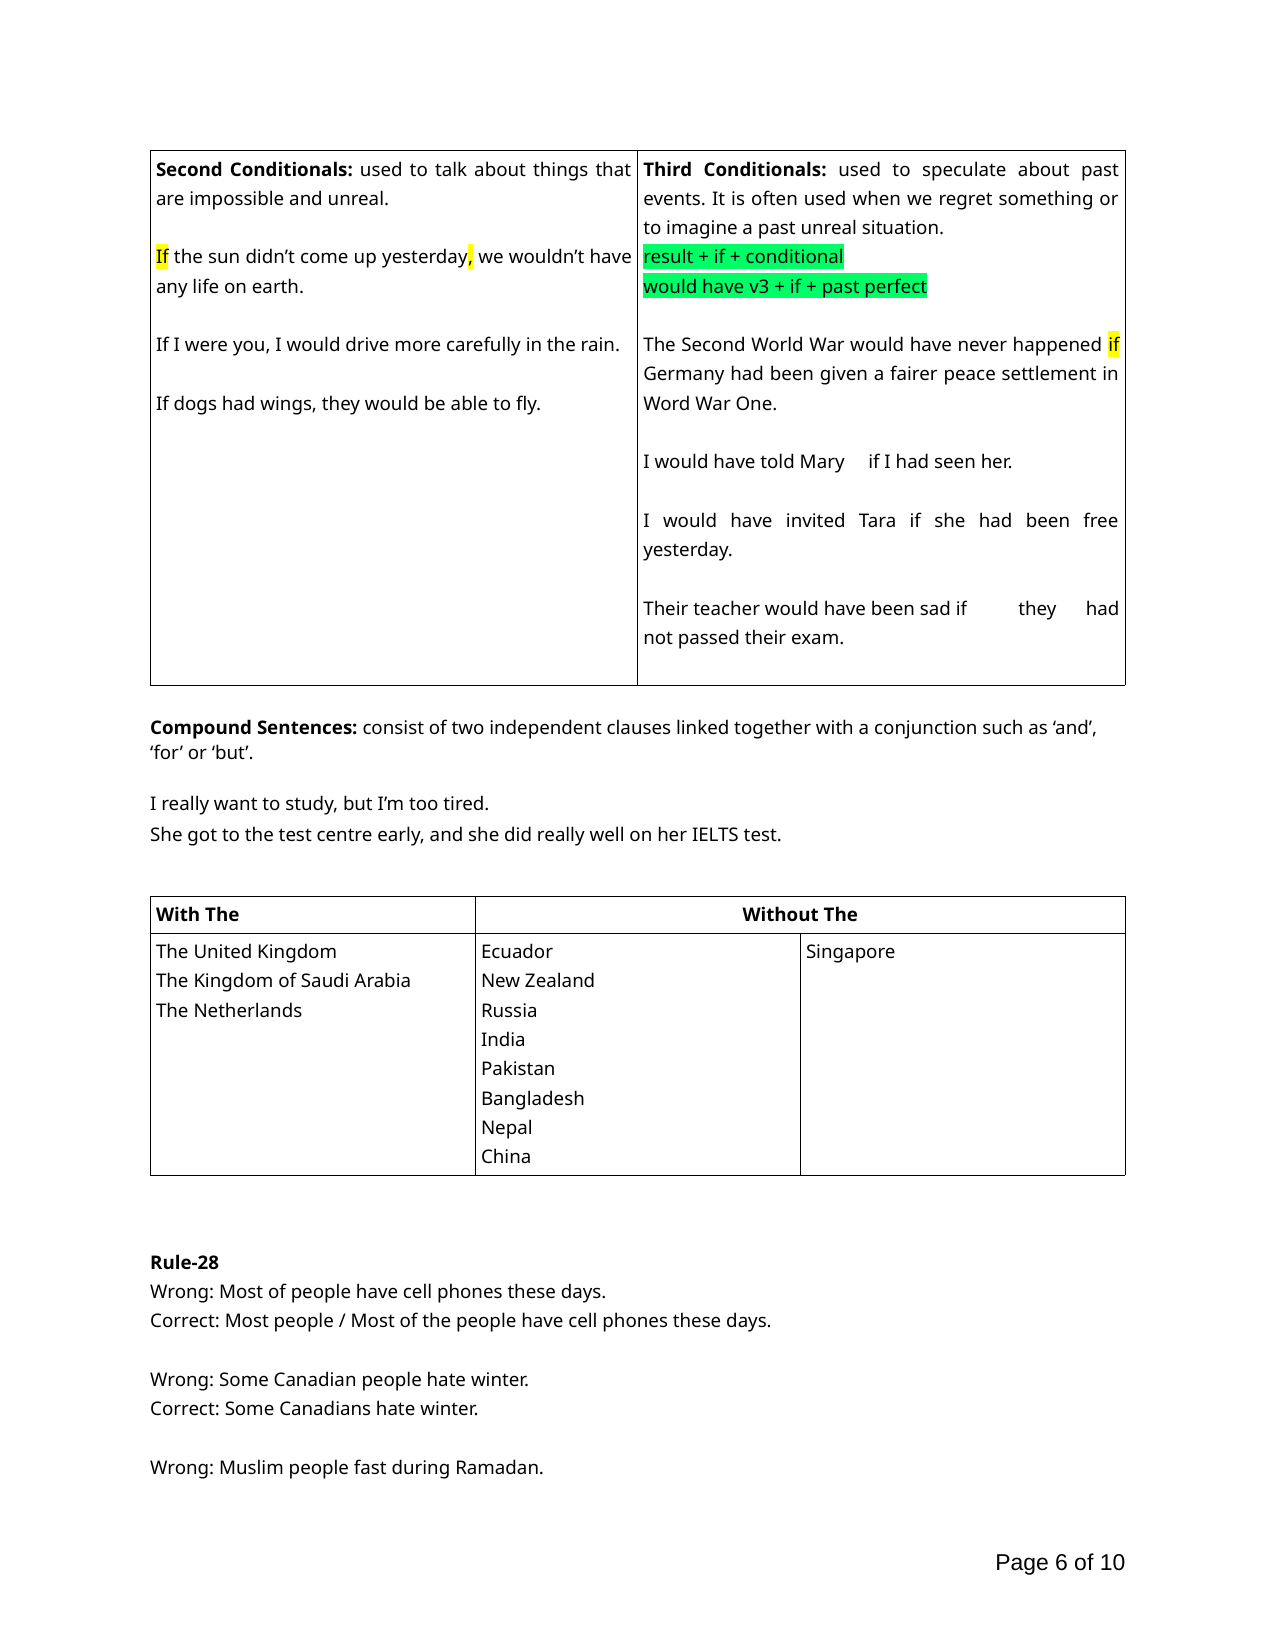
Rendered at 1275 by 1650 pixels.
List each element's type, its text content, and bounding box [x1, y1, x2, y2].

table_header With The [151, 897, 475, 933]
text Correct: Most people / Most of the people have cell phones these days. [150, 1308, 1125, 1333]
subtitle Compound Sentences: consist of two independent clauses linked together with a conjunction such as ‘and’, ‘for’ or ‘but’. [150, 714, 1125, 791]
text Correct: Some Canadians hate winter. [150, 1396, 1125, 1421]
table_header Without The [476, 897, 1125, 933]
table_cell Ecuador New Zealand Russia India Pakistan Bangladesh Nepal China [476, 934, 800, 1175]
text Wrong: Most of people have cell phones these days. [150, 1278, 1125, 1304]
table_cell Third Conditionals: used to speculate about past events. It is often used when we regret something or to imagine a past unreal situation. result + if + conditional would have v3 + if + past perfect The Second World War would have never happened if Germany had been given a fairer peace settlement in Word War One. I would have told Mary if I had seen her. I would have invited Tara if she had been free yesterday. Their teacher would have been sad if they had not passed their exam. [638, 151, 1125, 685]
text Wrong: Muslim people fast during Ramadan. [150, 1454, 1125, 1479]
text Rule-28 [150, 1249, 1125, 1275]
table_cell The United Kingdom The Kingdom of Saudi Arabia The Netherlands [151, 934, 475, 1175]
table_cell Singapore [801, 934, 1125, 1175]
table_cell Second Conditionals: used to talk about things that are impossible and unreal. If the sun didn’t come up yesterday, we wouldn’t have any life on earth. If I were you, I would drive more carefully in the rain. If dogs had wings, they would be able to fly. [151, 151, 637, 685]
text Wrong: Some Canadian people hate winter. [150, 1366, 1125, 1392]
text I really want to study, but I’m too tired. She got to the test centre early, and she did really well on her IELTS test. [150, 791, 1125, 847]
